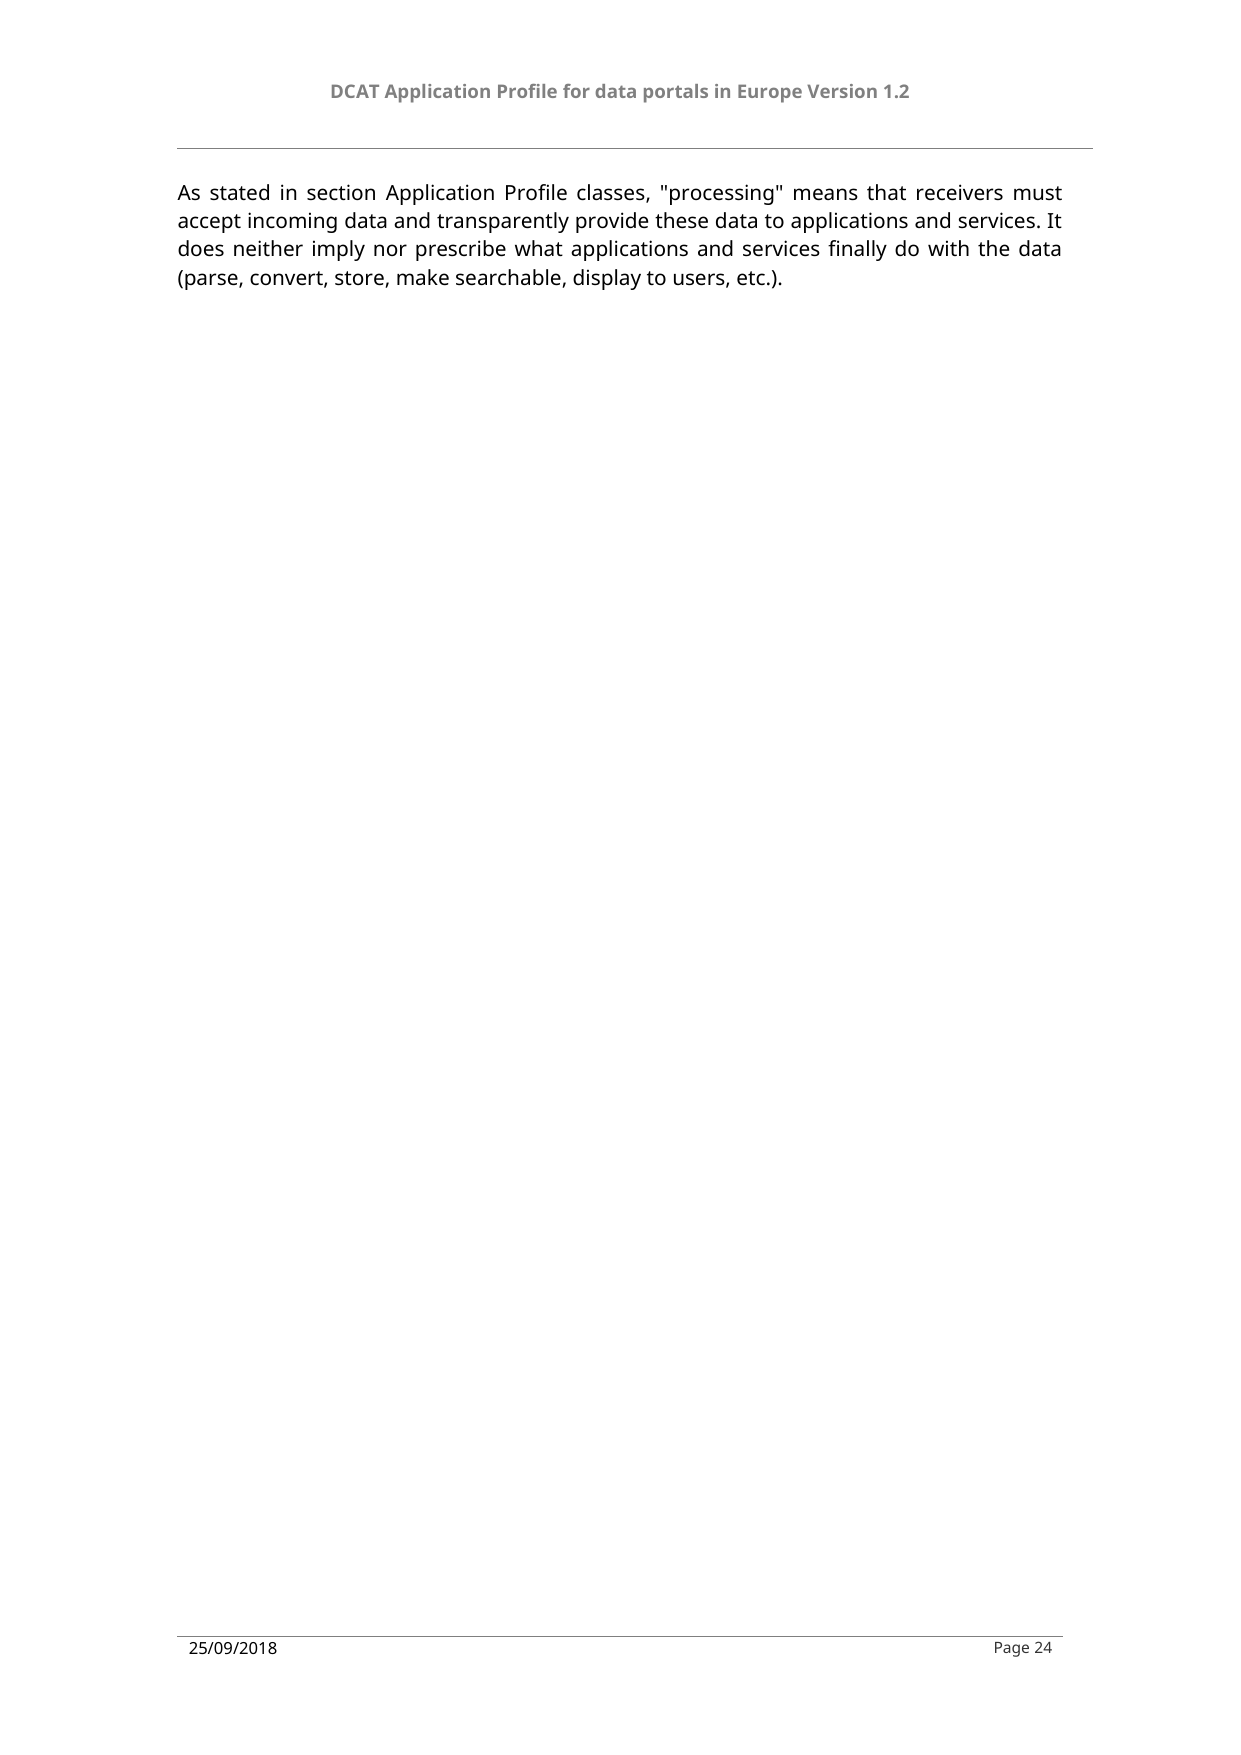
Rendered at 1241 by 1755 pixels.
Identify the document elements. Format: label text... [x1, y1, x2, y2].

text As stated in section 3, "processing" means that receivers must accept incoming data and transparently provide these data to applications and services. It does neither imply nor prescribe what applications and services finally do with the data (parse, convert, store, make searchable, display to users, etc.). [177, 178, 1063, 291]
